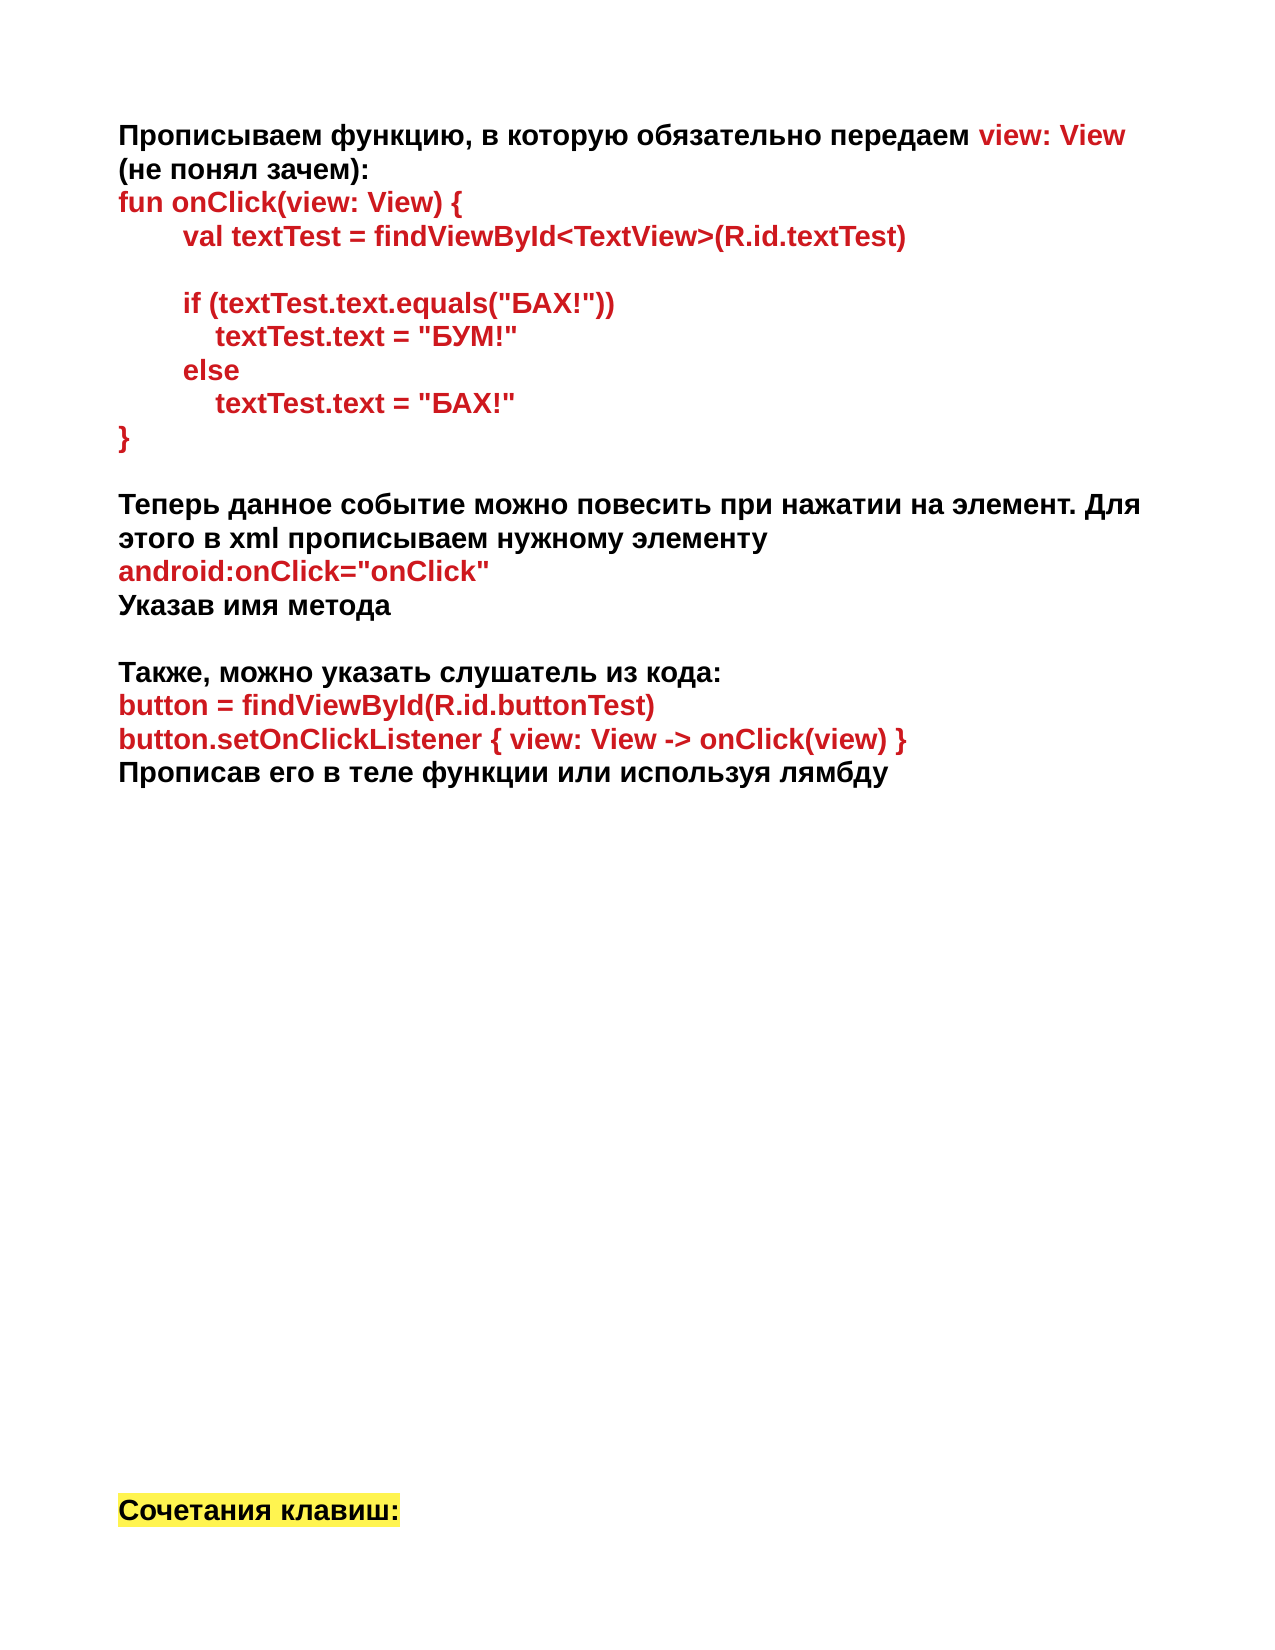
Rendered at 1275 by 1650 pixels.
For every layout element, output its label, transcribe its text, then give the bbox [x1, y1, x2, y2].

text textTest.text = "БУМ!" [118, 319, 1157, 353]
text fun onClick(view: View) { [118, 185, 1157, 219]
text textTest.text = "БАХ!" [118, 386, 1157, 420]
text val textTest = findViewById<TextView>(R.id.textTest) [118, 219, 1157, 252]
text } [118, 420, 1157, 453]
text Также, можно указать слушатель из кода: [118, 655, 1157, 688]
text Теперь данное событие можно повесить при нажатии на элемент. Для этого в xml прописываем нужному элементу [118, 487, 1157, 554]
text button = findViewById(R.id.buttonTest) [118, 688, 1157, 722]
text android:onClick="onClick" [118, 554, 1157, 588]
text Прописываем функцию, в которую обязательно передаем view: View (не понял зачем): [118, 118, 1157, 185]
text else [118, 353, 1157, 386]
text Указав имя метода [118, 588, 1157, 621]
text if (textTest.text.equals("БАХ!")) [118, 286, 1157, 319]
text Сочетания клавиш: [118, 1493, 1157, 1527]
text Прописав его в теле функции или используя лямбду [118, 755, 1157, 789]
text button.setOnClickListener { view: View -> onClick(view) } [118, 722, 1157, 755]
